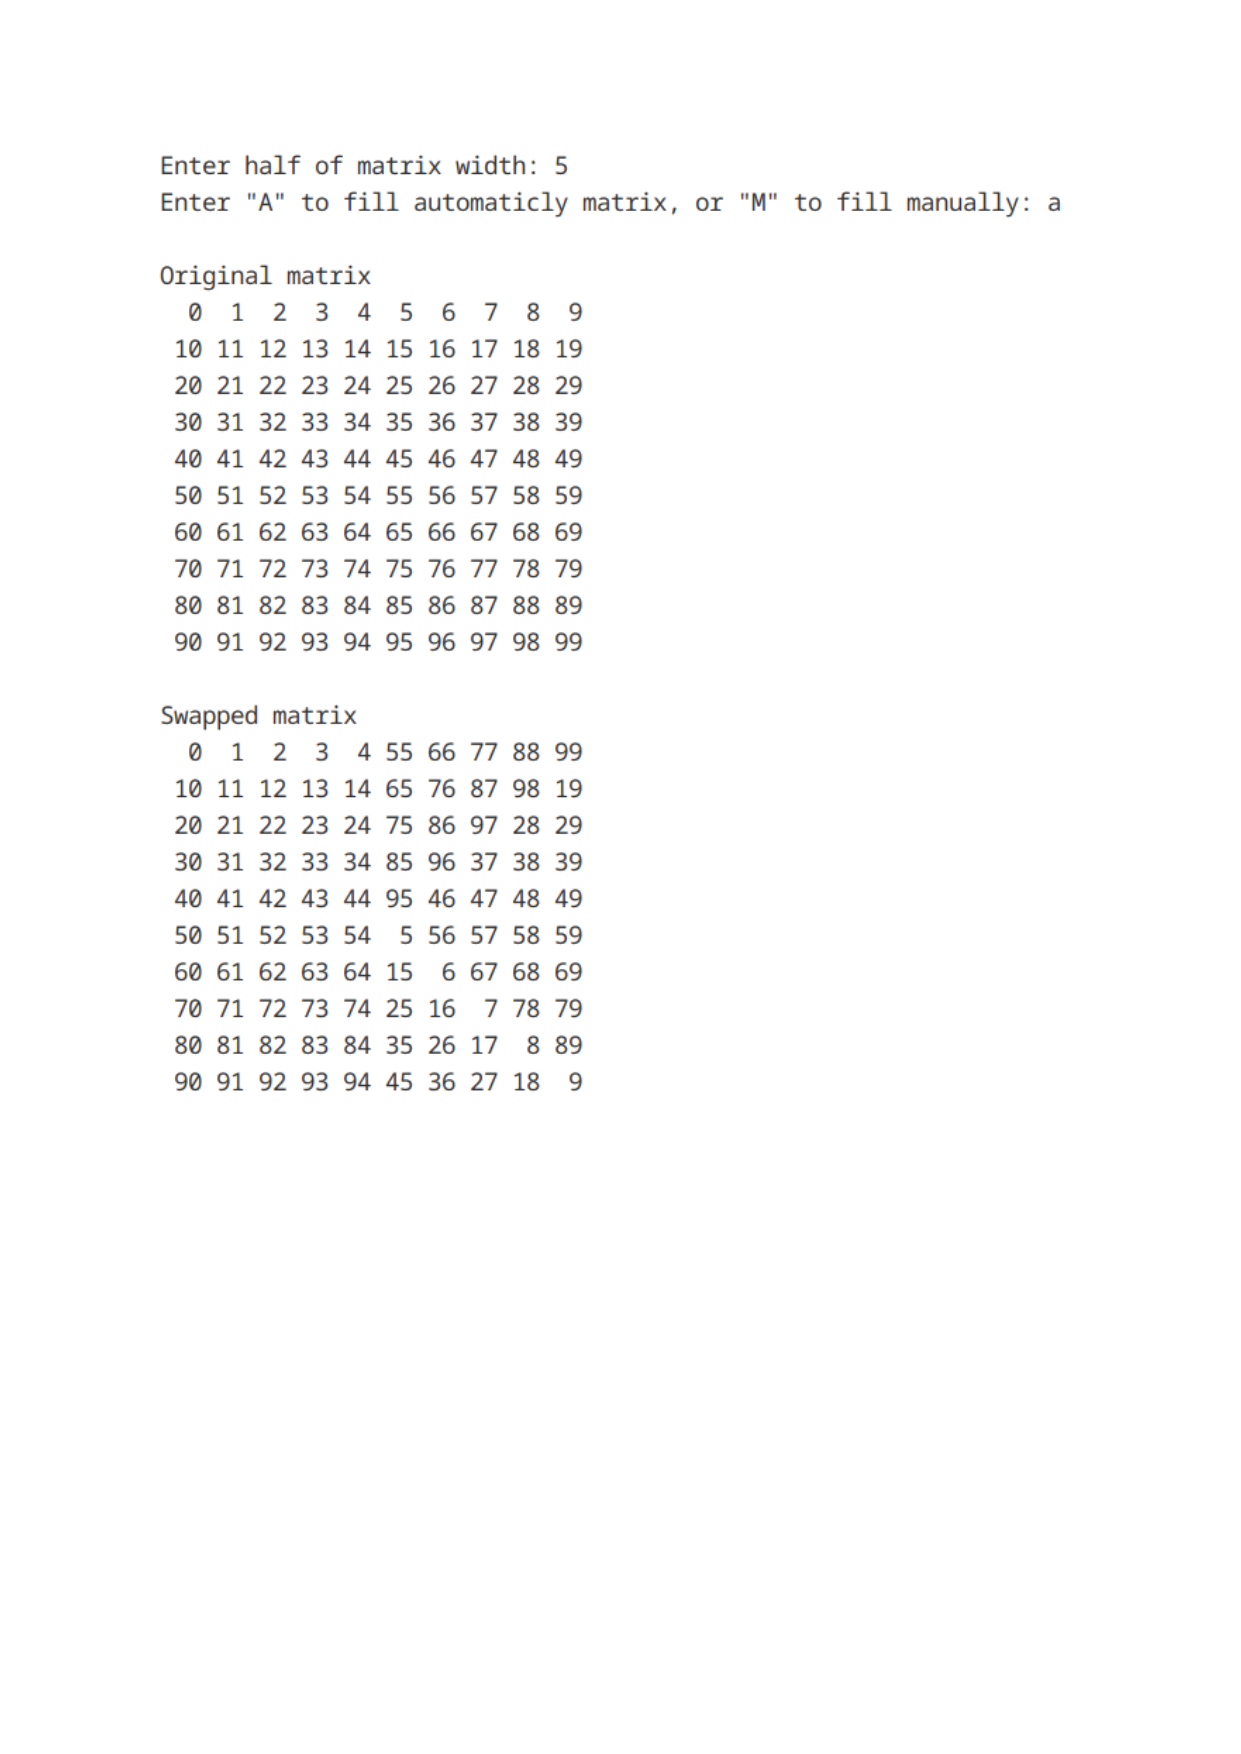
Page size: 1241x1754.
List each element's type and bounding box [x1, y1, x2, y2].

picture [150, 150, 1091, 1116]
